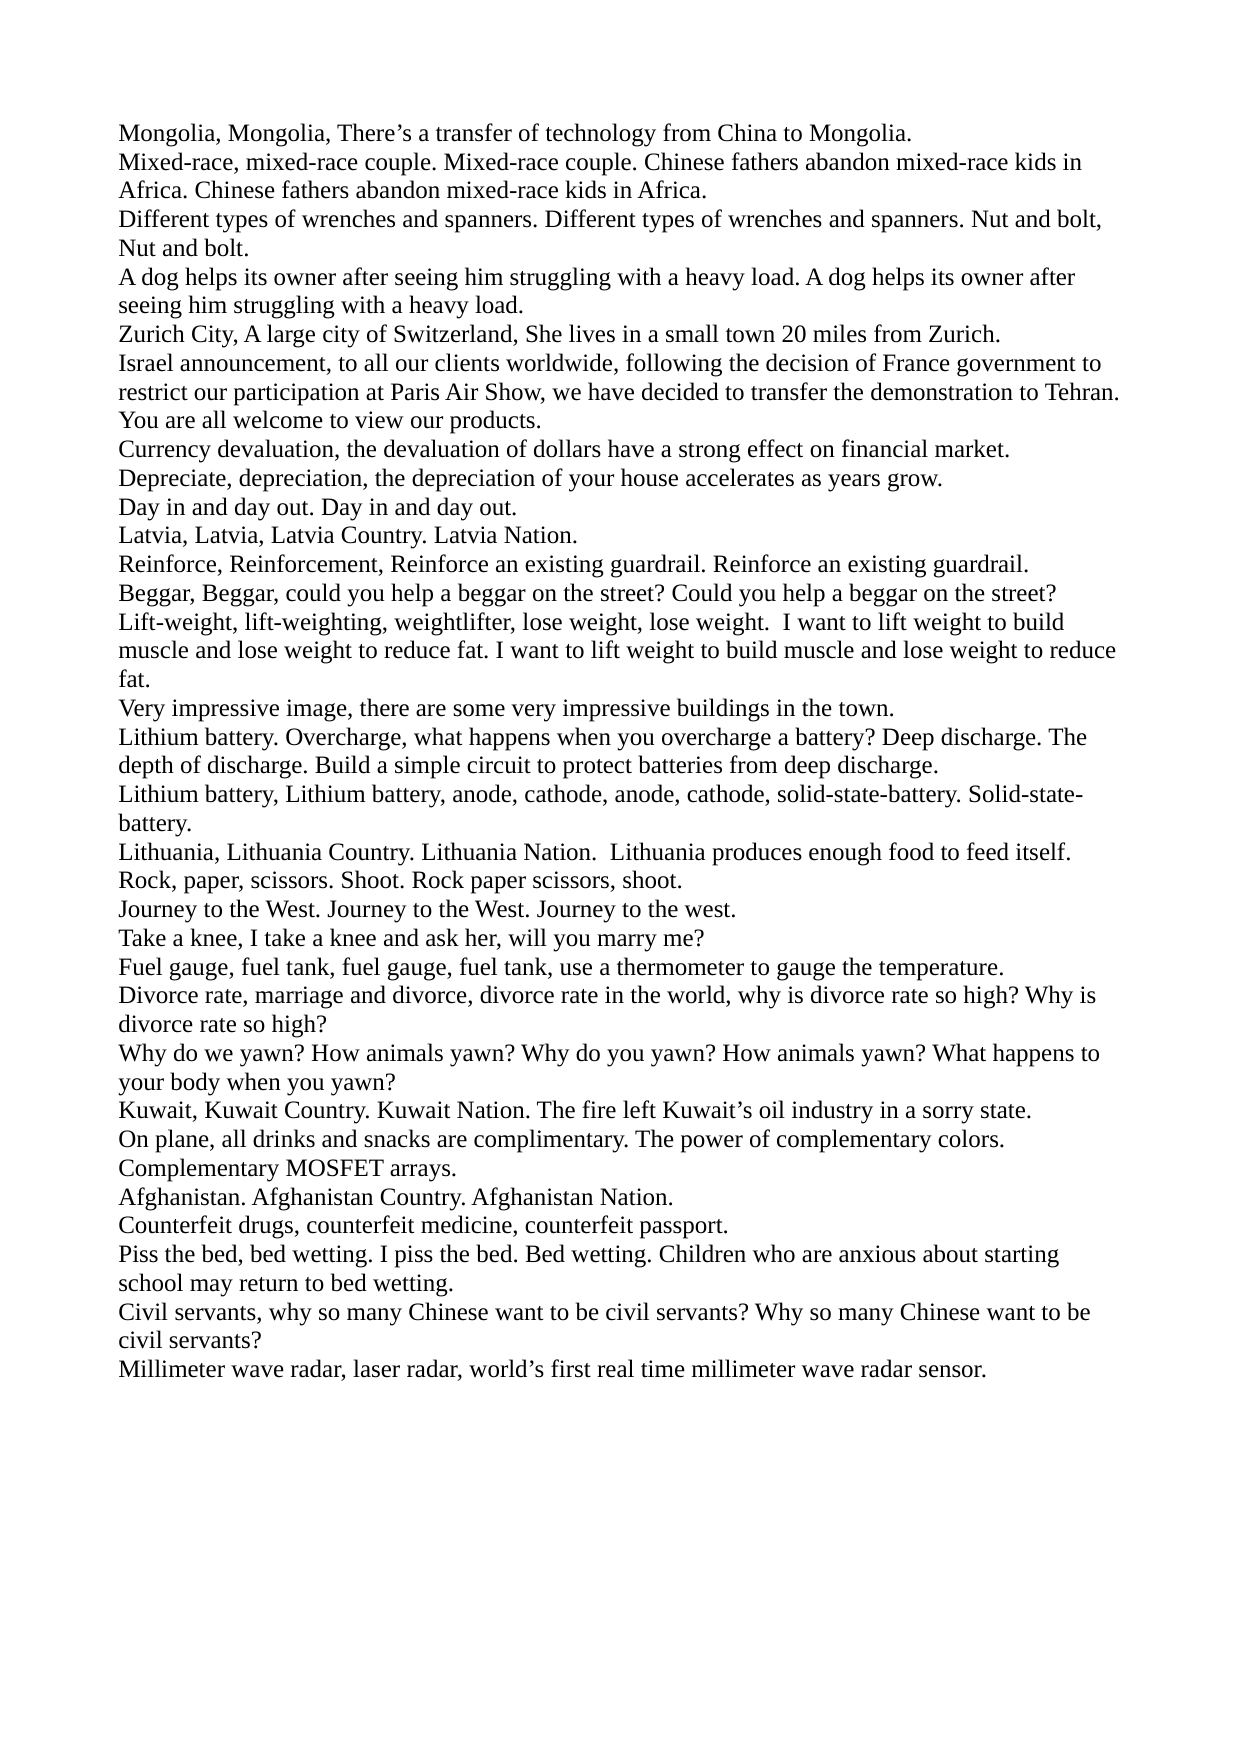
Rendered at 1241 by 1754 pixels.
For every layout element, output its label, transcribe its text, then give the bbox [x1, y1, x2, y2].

text Civil servants, why so many Chinese want to be civil servants? Why so many Chinese want to be civil servants? Millimeter wave radar, laser radar, world’s first real time millimeter wave radar sensor. [118, 1297, 1122, 1383]
text Zurich City, A large city of Switzerland, She lives in a small town 20 miles from Zurich. [118, 319, 1122, 348]
text Lift-weight, lift-weighting, weightlifter, lose weight, lose weight. I want to lift weight to build muscle and lose weight to reduce fat. I want to lift weight to build muscle and lose weight to reduce fat. [118, 607, 1122, 693]
text Mongolia, Mongolia, There’s a transfer of technology from China to Mongolia. [118, 118, 1122, 147]
text On plane, all drinks and snacks are complimentary. The power of complementary colors. Complementary MOSFET arrays. [118, 1124, 1122, 1182]
text Counterfeit drugs, counterfeit medicine, counterfeit passport. [118, 1211, 1122, 1239]
text Currency devaluation, the devaluation of dollars have a strong effect on financial market. [118, 434, 1122, 463]
text Afghanistan. Afghanistan Country. Afghanistan Nation. [118, 1182, 1122, 1211]
text Divorce rate, marriage and divorce, divorce rate in the world, why is divorce rate so high? Why is divorce rate so high? [118, 981, 1122, 1038]
text Journey to the West. Journey to the West. Journey to the west. [118, 894, 1122, 923]
text Rock, paper, scissors. Shoot. Rock paper scissors, shoot. [118, 866, 1122, 894]
text Depreciate, depreciation, the depreciation of your house accelerates as years grow. [118, 463, 1122, 492]
text Beggar, Beggar, could you help a beggar on the street? Could you help a beggar on the street? [118, 578, 1122, 607]
text Lithuania, Lithuania Country. Lithuania Nation. Lithuania produces enough food to feed itself. [118, 837, 1122, 866]
text Reinforce, Reinforcement, Reinforce an existing guardrail. Reinforce an existing guardrail. [118, 549, 1122, 578]
text Mixed-race, mixed-race couple. Mixed-race couple. Chinese fathers abandon mixed-race kids in Africa. Chinese fathers abandon mixed-race kids in Africa. [118, 147, 1122, 204]
text Why do we yawn? How animals yawn? Why do you yawn? How animals yawn? What happens to your body when you yawn? [118, 1038, 1122, 1096]
text Fuel gauge, fuel tank, fuel gauge, fuel tank, use a thermometer to gauge the temperature. [118, 952, 1122, 981]
text Latvia, Latvia, Latvia Country. Latvia Nation. [118, 521, 1122, 549]
text Different types of wrenches and spanners. Different types of wrenches and spanners. Nut and bolt, Nut and bolt. [118, 204, 1122, 262]
text A dog helps its owner after seeing him struggling with a heavy load. A dog helps its owner after seeing him struggling with a heavy load. [118, 262, 1122, 319]
text Israel announcement, to all our clients worldwide, following the decision of France government to restrict our participation at Paris Air Show, we have decided to transfer the demonstration to Tehran. You are all welcome to view our products. [118, 348, 1122, 434]
text Take a knee, I take a knee and ask her, will you marry me? [118, 923, 1122, 952]
text Lithium battery, Lithium battery, anode, cathode, anode, cathode, solid-state-battery. Solid-state-battery. [118, 779, 1122, 837]
text Very impressive image, there are some very impressive buildings in the town. [118, 693, 1122, 722]
text Day in and day out. Day in and day out. [118, 492, 1122, 521]
text Lithium battery. Overcharge, what happens when you overcharge a battery? Deep discharge. The depth of discharge. Build a simple circuit to protect batteries from deep discharge. [118, 722, 1122, 779]
text Piss the bed, bed wetting. I piss the bed. Bed wetting. Children who are anxious about starting school may return to bed wetting. [118, 1239, 1122, 1297]
text Kuwait, Kuwait Country. Kuwait Nation. The fire left Kuwait’s oil industry in a sorry state. [118, 1096, 1122, 1124]
